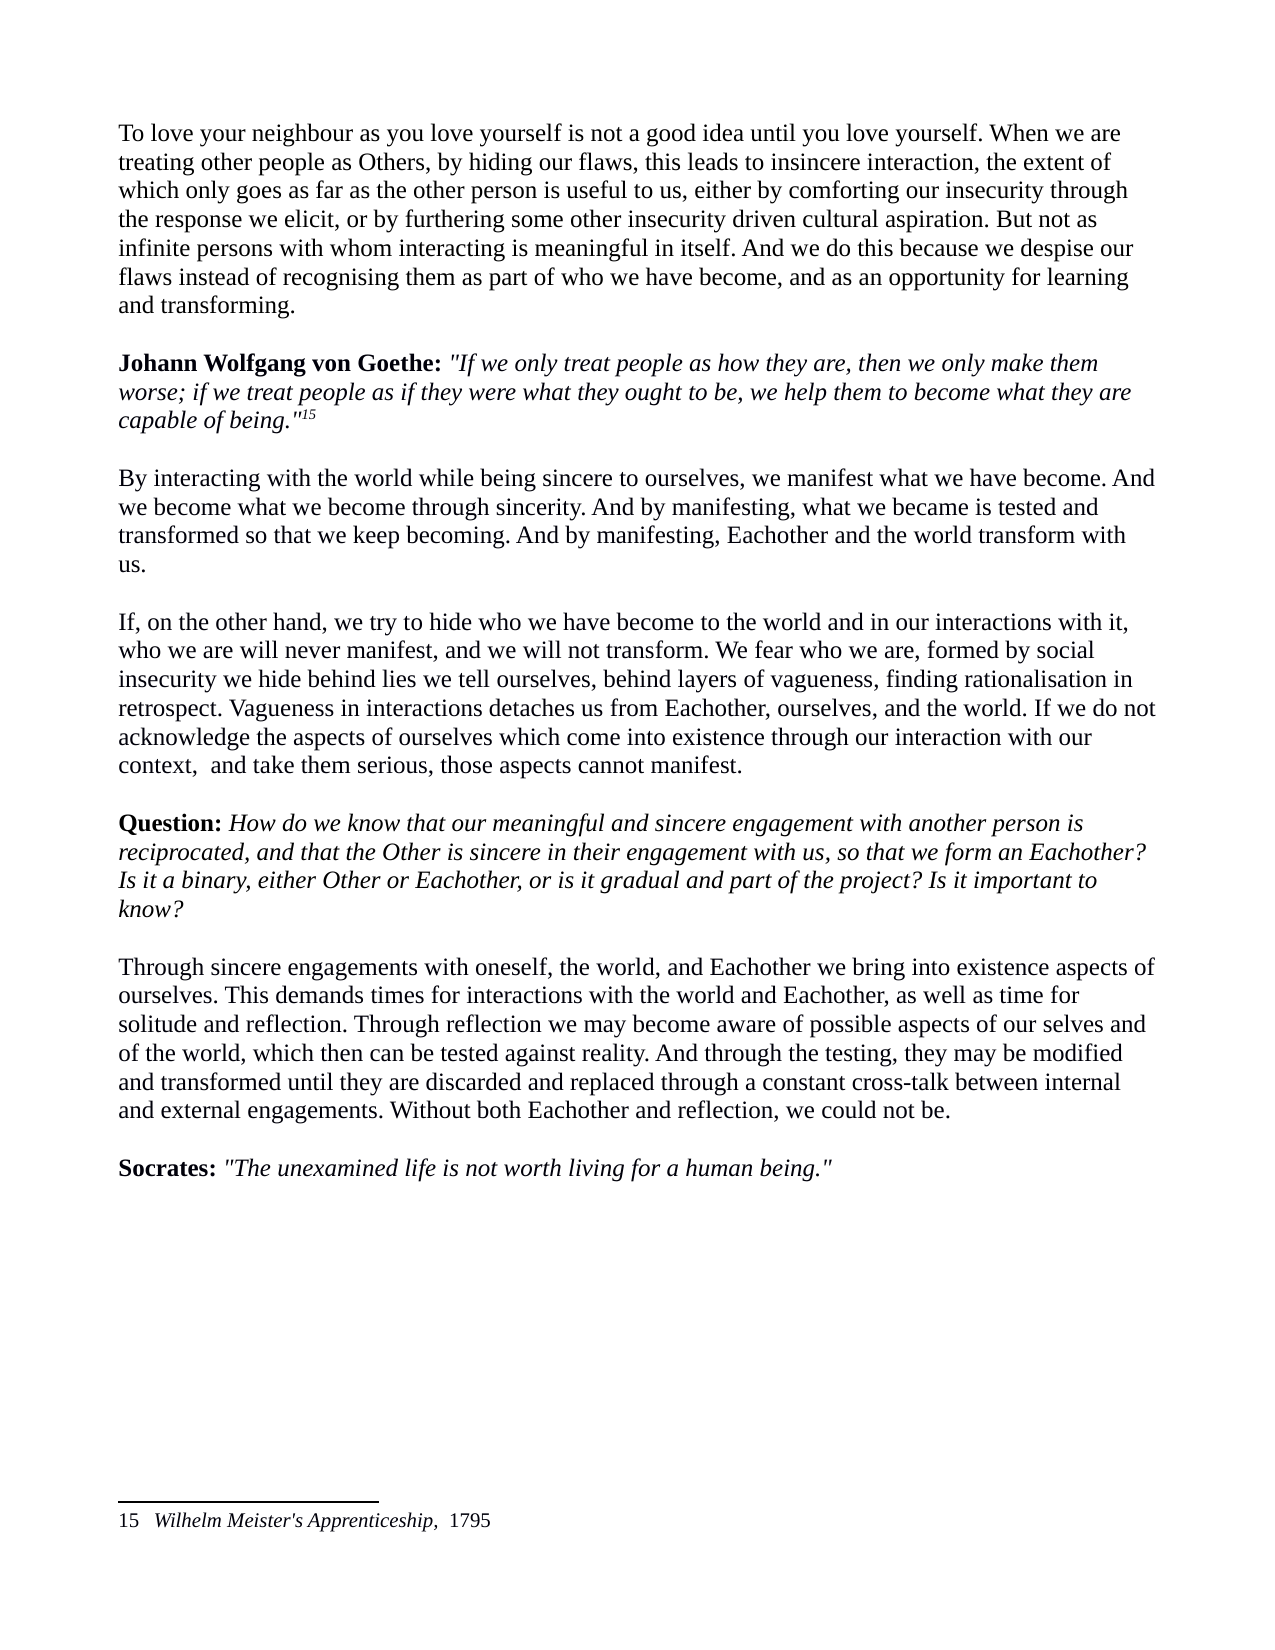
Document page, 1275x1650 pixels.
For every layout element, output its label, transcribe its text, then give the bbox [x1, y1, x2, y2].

text Question: How do we know that our meaningful and sincere engagement with another person is reciprocated, and that the Other is sincere in their engagement with us, so that we form an Eachother? Is it a binary, either Other or Eachother, or is it gradual and part of the project? Is it important to know? [118, 808, 1157, 923]
text Through sincere engagements with oneself, the world, and Eachother we bring into existence aspects of ourselves. This demands times for interactions with the world and Eachother, as well as time for solitude and reflection. Through reflection we may become aware of possible aspects of our selves and of the world, which then can be tested against reality. And through the testing, they may be modified and transformed until they are discarded and replaced through a constant cross-talk between internal and external engagements. Without both Eachother and reflection, we could not be. [118, 952, 1157, 1124]
text Wilhelm Meister's Apprenticeship, 1795 [118, 1508, 1157, 1532]
text By interacting with the world while being sincere to ourselves, we manifest what we have become. And we become what we become through sincerity. And by manifesting, what we became is tested and transformed so that we keep becoming. And by manifesting, Eachother and the world transform with us. [118, 463, 1157, 578]
text If, on the other hand, we try to hide who we have become to the world and in our interactions with it, who we are will never manifest, and we will not transform. We fear who we are, formed by social insecurity we hide behind lies we tell ourselves, behind layers of vagueness, finding rationalisation in retrospect. Vagueness in interactions detaches us from Eachother, ourselves, and the world. If we do not acknowledge the aspects of ourselves which come into existence through our interaction with our context, and take them serious, those aspects cannot manifest. [118, 607, 1157, 779]
text Socrates: "The unexamined life is not worth living for a human being." [118, 1153, 1157, 1182]
text To love your neighbour as you love yourself is not a good idea until you love yourself. When we are treating other people as Others, by hiding our flaws, this leads to insincere interaction, the extent of which only goes as far as the other person is useful to us, either by comforting our insecurity through the response we elicit, or by furthering some other insecurity driven cultural aspiration. But not as infinite persons with whom interacting is meaningful in itself. And we do this because we despise our flaws instead of recognising them as part of who we have become, and as an opportunity for learning and transforming. [296, 118, 1157, 319]
text Johann Wolfgang von Goethe: "If we only treat people as how they are, then we only make them worse; if we treat people as if they were what they ought to be, we help them to become what they are capable of being." [118, 348, 1157, 434]
